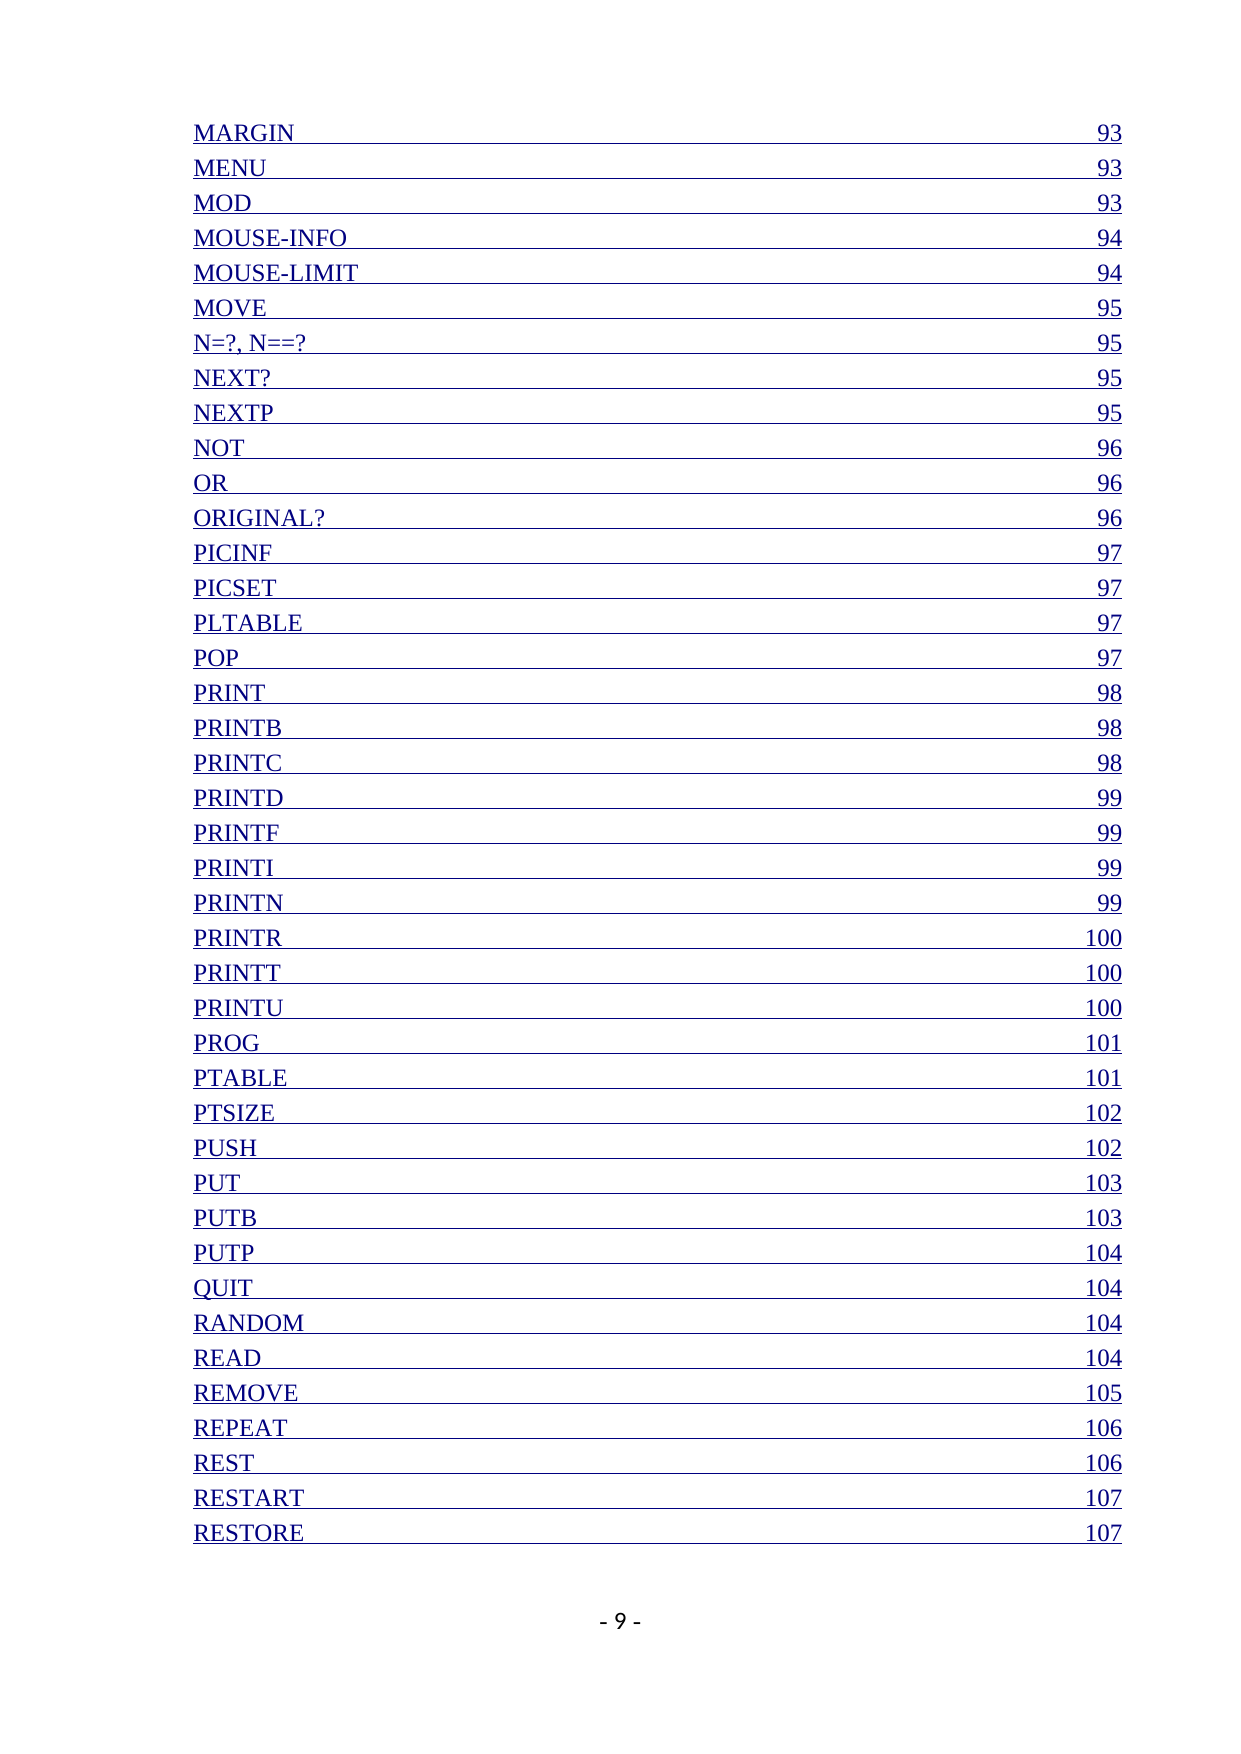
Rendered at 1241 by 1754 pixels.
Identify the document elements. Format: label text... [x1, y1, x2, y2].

text PROG 101 [193, 1028, 1122, 1053]
text PICSET 97 [193, 573, 1122, 598]
text PTABLE 101 [193, 1063, 1122, 1088]
text RESTORE 107 [193, 1518, 1122, 1543]
text PUTP 104 [193, 1238, 1122, 1263]
text REST 106 [193, 1448, 1122, 1473]
text PRINTU 100 [193, 993, 1122, 1018]
text NEXT? 95 [193, 363, 1122, 388]
text MOVE 95 [193, 293, 1122, 318]
text PRINTR 100 [193, 923, 1122, 948]
text READ 104 [193, 1343, 1122, 1368]
text RANDOM 104 [193, 1308, 1122, 1333]
text PRINTN 99 [193, 888, 1122, 913]
text QUIT 104 [193, 1273, 1122, 1298]
text PRINTC 98 [193, 748, 1122, 773]
text PRINTD 99 [193, 783, 1122, 808]
text MARGIN 93 [193, 118, 1122, 143]
text PUTB 103 [193, 1203, 1122, 1228]
text MOUSE-LIMIT 94 [193, 258, 1122, 283]
text ORIGINAL? 96 [193, 503, 1122, 528]
text NEXTP 95 [193, 398, 1122, 423]
text REPEAT 106 [193, 1413, 1122, 1438]
text PRINTF 99 [193, 818, 1122, 843]
text MOUSE-INFO 94 [193, 223, 1122, 248]
text PRINT 98 [193, 678, 1122, 703]
text PRINTI 99 [193, 853, 1122, 878]
text OR 96 [193, 468, 1122, 493]
text RESTART 107 [193, 1483, 1122, 1508]
text PRINTT 100 [193, 958, 1122, 983]
text NOT 96 [193, 433, 1122, 458]
text MOD 93 [193, 188, 1122, 213]
text POP 97 [193, 643, 1122, 668]
text PUSH 102 [193, 1133, 1122, 1158]
text N=?, N==? 95 [193, 328, 1122, 353]
text REMOVE 105 [193, 1378, 1122, 1403]
text MENU 93 [193, 153, 1122, 178]
text PTSIZE 102 [193, 1098, 1122, 1123]
text PICINF 97 [193, 538, 1122, 563]
text PLTABLE 97 [193, 608, 1122, 633]
text PUT 103 [193, 1168, 1122, 1193]
text PRINTB 98 [193, 713, 1122, 738]
